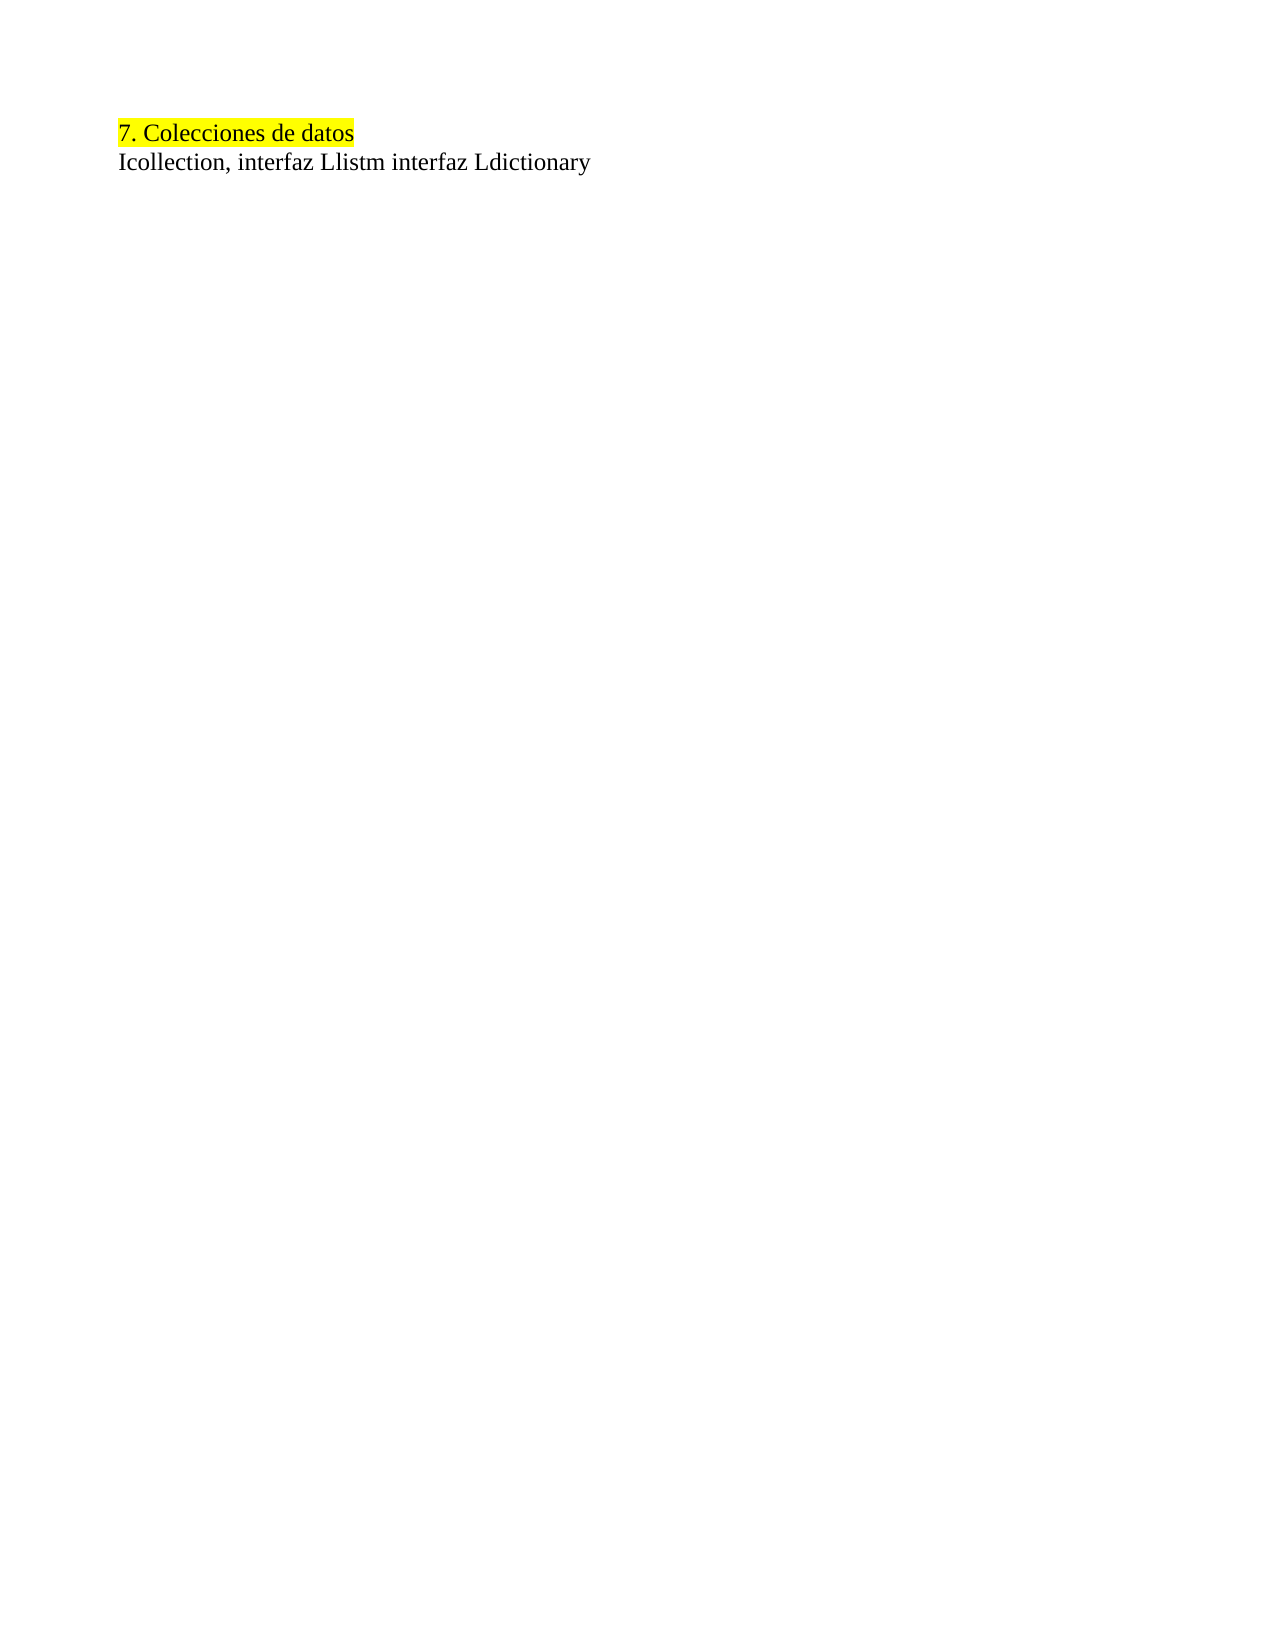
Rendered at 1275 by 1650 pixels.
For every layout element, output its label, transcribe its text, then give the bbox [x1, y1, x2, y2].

text 7. Colecciones de datos [118, 118, 1157, 147]
text Icollection, interfaz Llistm interfaz Ldictionary [118, 147, 1157, 176]
